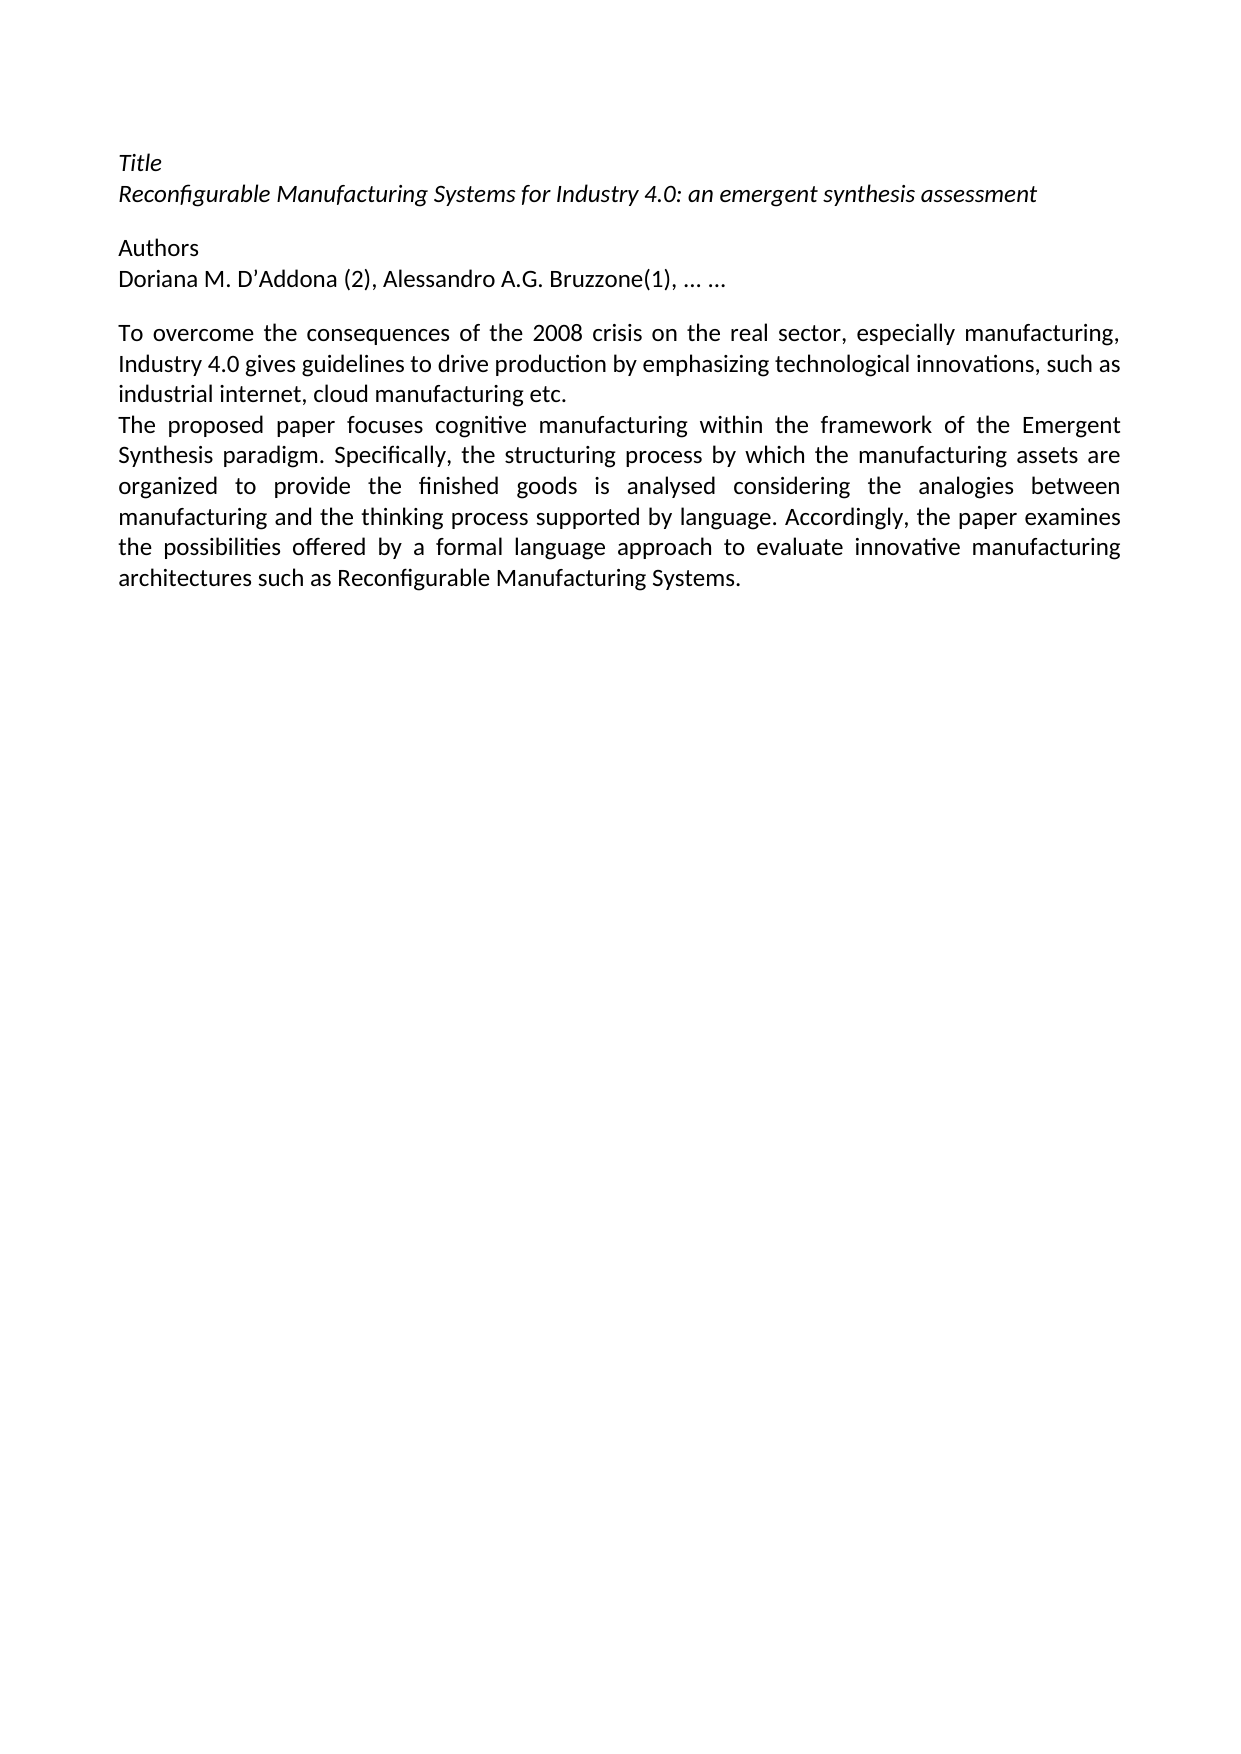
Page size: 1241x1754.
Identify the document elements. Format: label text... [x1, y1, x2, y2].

text Authors [118, 233, 1122, 263]
text To overcome the consequences of the 2008 crisis on the real sector, especially manufacturing, Industry 4.0 gives guidelines to drive production by emphasizing technological innovations, such as industrial internet, cloud manufacturing etc. [118, 318, 1122, 409]
text Title [118, 148, 1122, 178]
text Doriana M. D’Addona (2), Alessandro A.G. Bruzzone(1), ... ... [118, 263, 1122, 294]
text Reconfigurable Manufacturing Systems for Industry 4.0: an emergent synthesis assessment [118, 178, 1122, 209]
text The proposed paper focuses cognitive manufacturing within the framework of the Emergent Synthesis paradigm. Specifically, the structuring process by which the manufacturing assets are organized to provide the finished goods is analysed considering the analogies between manufacturing and the thinking process supported by language. Accordingly, the paper examines the possibilities offered by a formal language approach to evaluate innovative manufacturing architectures such as Reconfigurable Manufacturing Systems. [118, 409, 1122, 592]
